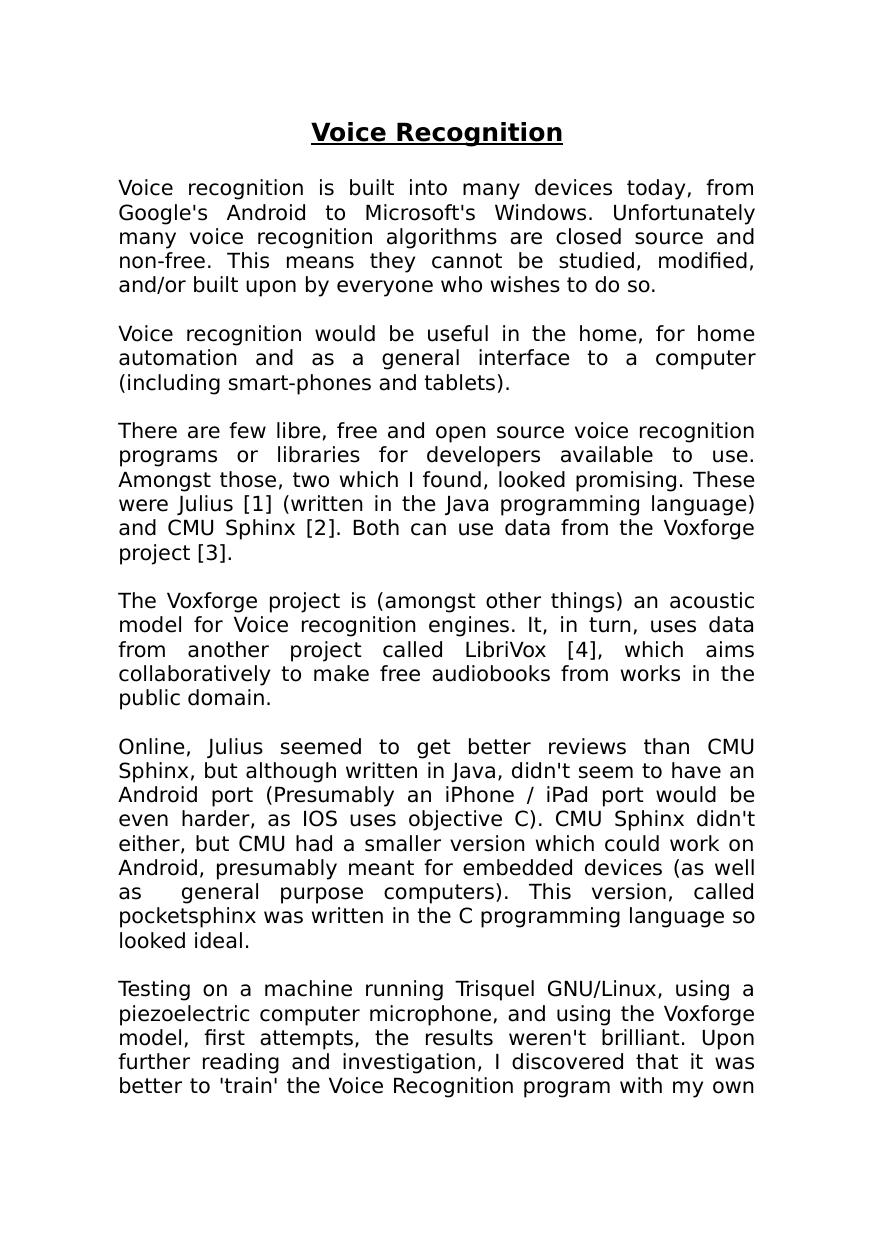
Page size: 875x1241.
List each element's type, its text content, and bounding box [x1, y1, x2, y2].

text Testing on a machine running Trisquel GNU/Linux, using a piezoelectric computer microphone, and using the Voxforge model, first attempts, the results weren't brilliant. Upon further reading and investigation, I discovered that it was better to 'train' the Voice Recognition program with my own [118, 977, 756, 1099]
text Voice recognition would be useful in the home, for home automation and as a general interface to a computer (including smart-phones and tablets). [118, 322, 756, 395]
text Voice recognition is built into many devices today, from Google's Android to Microsoft's Windows. Unfortunately many voice recognition algorithms are closed source and non-free. This means they cannot be studied, modified, and/or built upon by everyone who wishes to do so. [118, 176, 756, 298]
text Voice Recognition [118, 118, 756, 147]
text There are few libre, free and open source voice recognition programs or libraries for developers available to use. Amongst those, two which I found, looked promising. These were Julius [1] (written in the Java programming language) and CMU Sphinx [2]. Both can use data from the Voxforge project [3]. [118, 419, 756, 565]
text The Voxforge project is (amongst other things) an acoustic model for Voice recognition engines. It, in turn, uses data from another project called LibriVox [4], which aims collaboratively to make free audiobooks from works in the public domain. [118, 589, 756, 710]
text Online, Julius seemed to get better reviews than CMU Sphinx, but although written in Java, didn't seem to have an Android port (Presumably an iPhone / iPad port would be even harder, as IOS uses objective C). CMU Sphinx didn't either, but CMU had a smaller version which could work on Android, presumably meant for embedded devices (as well as general purpose computers). This version, called pocketsphinx was written in the C programming language so looked ideal. [118, 735, 756, 953]
